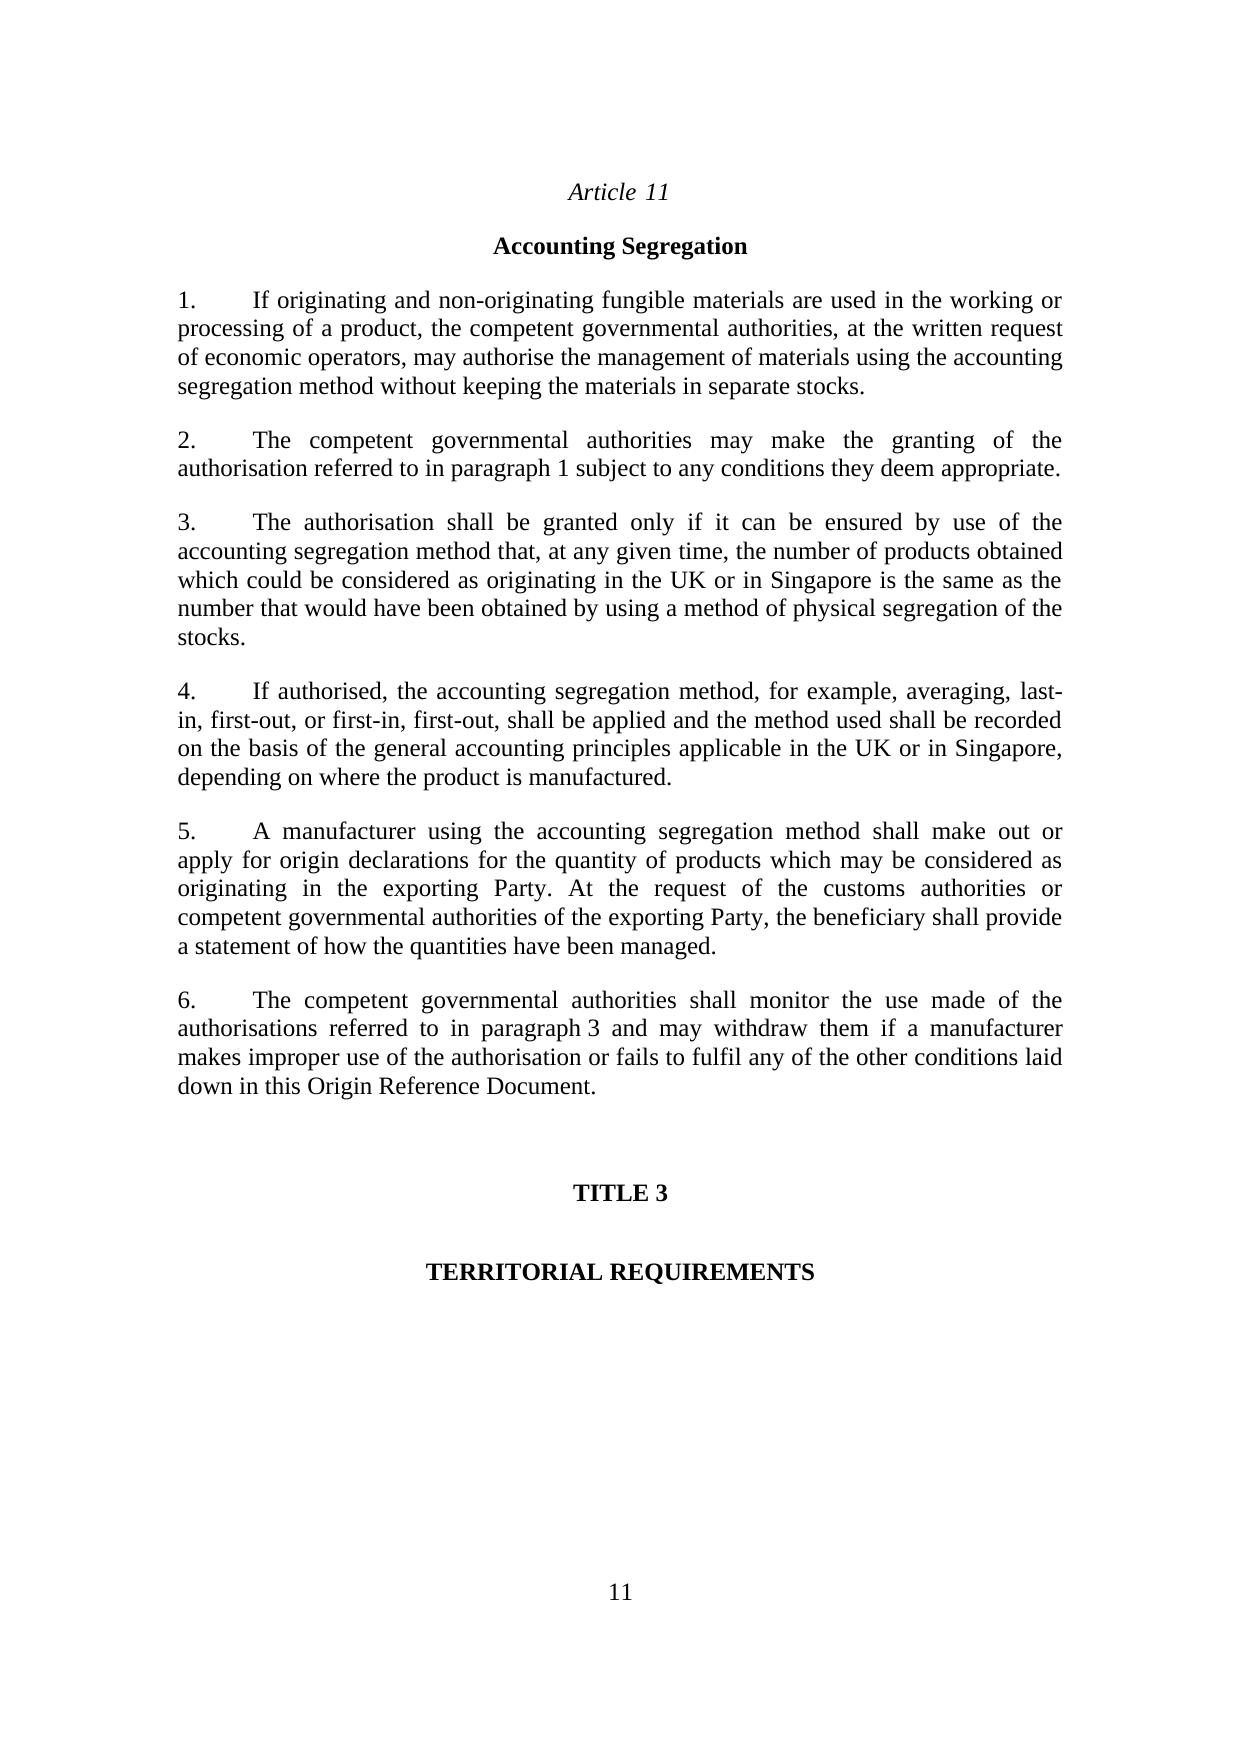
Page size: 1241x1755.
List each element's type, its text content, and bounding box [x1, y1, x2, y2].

title TERRITORIAL REQUIREMENTS [177, 1257, 1063, 1286]
text 3. The authorisation shall be granted only if it can be ensured by use of the accounting segregation method that, at any given time, the number of products obtained which could be considered as originating in the UK or in Singapore is the same as the number that would have been obtained by using a method of physical segregation of the stocks. [177, 507, 1063, 651]
text 1. If originating and non-originating fungible materials are used in the working or processing of a product, the competent governmental authorities, at the written request of economic operators, may authorise the management of materials using the accounting segregation method without keeping the materials in separate stocks. [177, 285, 1063, 400]
text 6. The competent governmental authorities shall monitor the use made of the authorisations referred to in paragraph 3 and may withdraw them if a manufacturer makes improper use of the authorisation or fails to fulfil any of the other conditions laid down in this Origin Reference Document. [177, 985, 1063, 1100]
text Article 11 [177, 177, 1063, 206]
text 4. If authorised, the accounting segregation method, for example, averaging, last-in, first-out, or first-in, first-out, shall be applied and the method used shall be recorded on the basis of the general accounting principles applicable in the UK or in Singapore, depending on where the product is manufactured. [177, 676, 1063, 791]
title Accounting Segregation [177, 231, 1063, 260]
text 2. The competent governmental authorities may make the granting of the authorisation referred to in paragraph 1 subject to any conditions they deem appropriate. [177, 425, 1063, 482]
text 5. A manufacturer using the accounting segregation method shall make out or apply for origin declarations for the quantity of products which may be considered as originating in the exporting Party. At the request of the customs authorities or competent governmental authorities of the exporting Party, the beneficiary shall provide a statement of how the quantities have been managed. [177, 816, 1063, 960]
text TITLE 3 [177, 1178, 1063, 1207]
